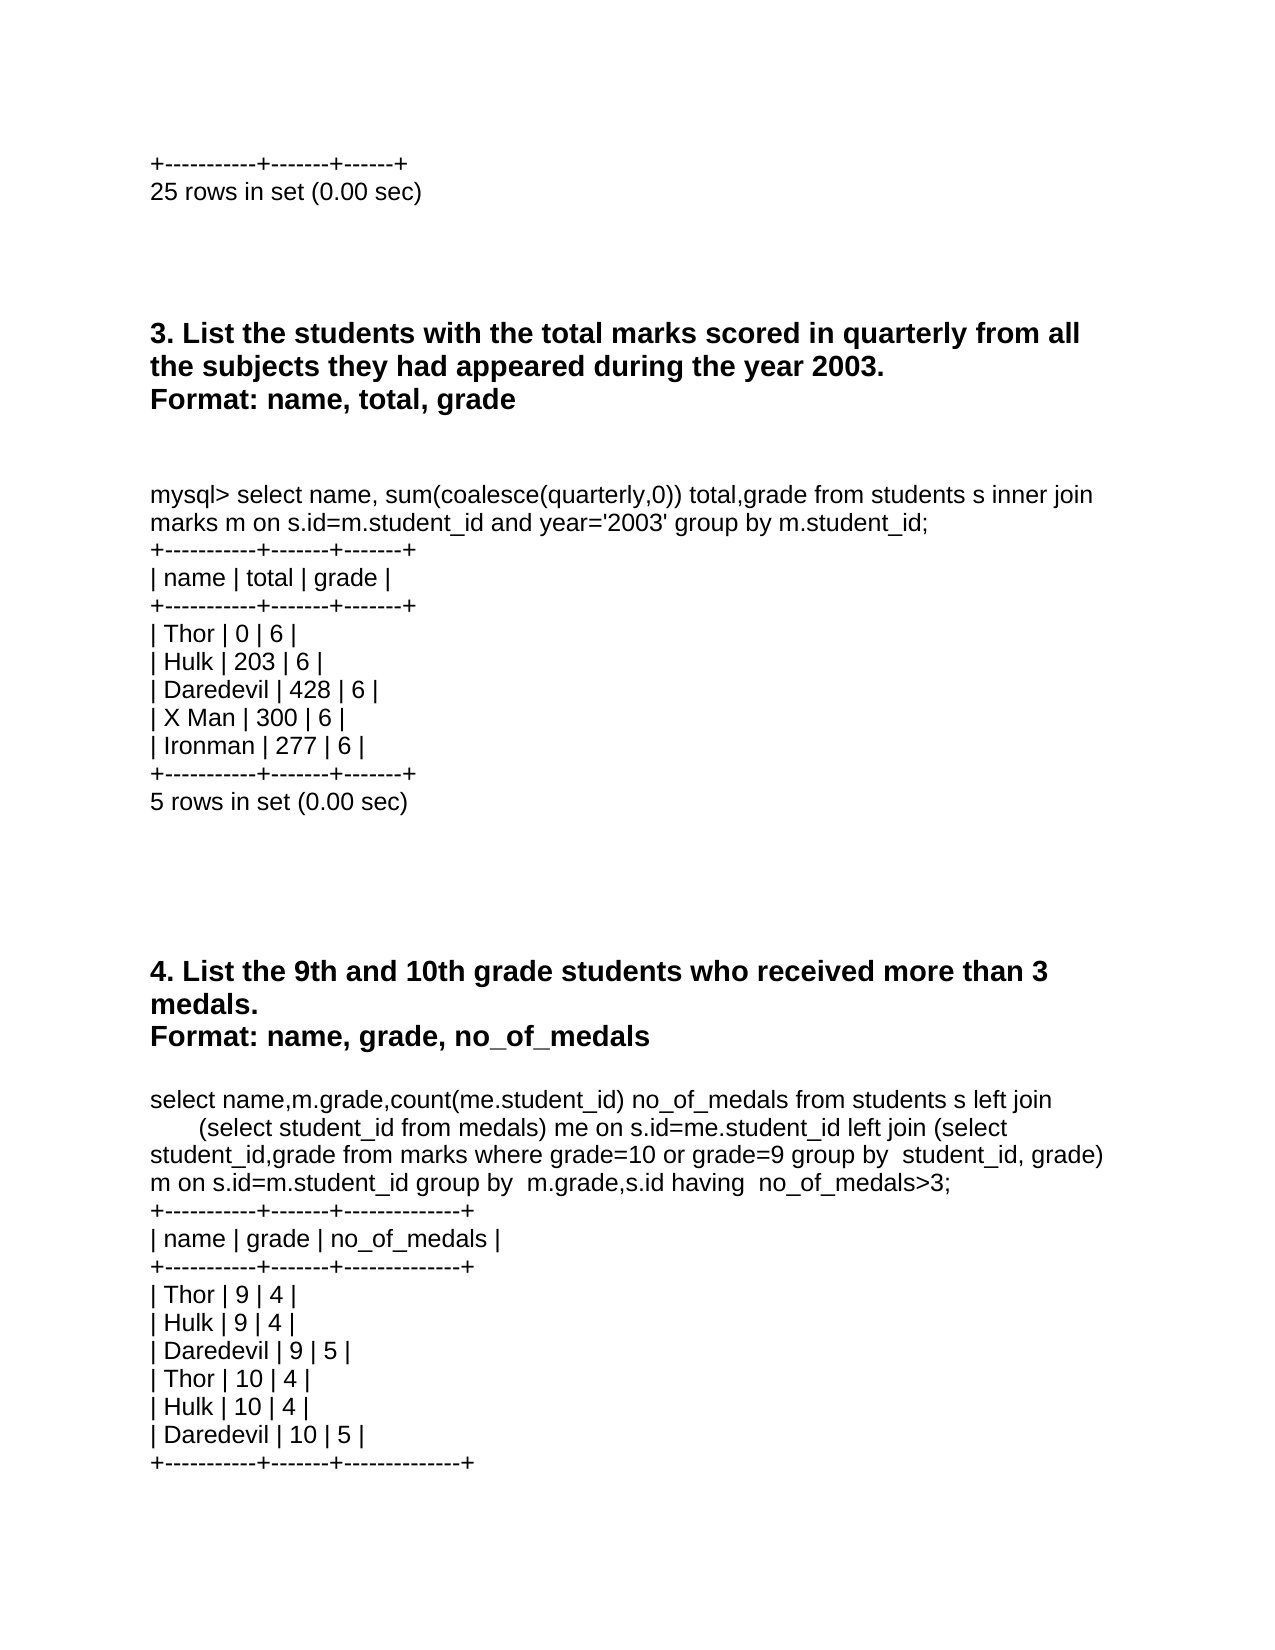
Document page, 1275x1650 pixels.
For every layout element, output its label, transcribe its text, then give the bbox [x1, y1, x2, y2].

text Format: name, total, grade [150, 383, 1125, 415]
text | Thor | 0 | 6 | [150, 620, 1125, 648]
text | Thor | 10 | 4 | [150, 1365, 1125, 1393]
text 25 rows in set (0.00 sec) [150, 178, 1125, 206]
text 5 rows in set (0.00 sec) [150, 788, 1125, 816]
text | X Man | 300 | 6 | [150, 704, 1125, 732]
text select name,m.grade,count(me.student_id) no_of_medals from students s left join [150, 1086, 1125, 1113]
text 4. List the 9th and 10th grade students who received more than 3 medals. [150, 955, 1125, 1020]
text | name | grade | no_of_medals | [150, 1225, 1125, 1253]
text Format: name, grade, no_of_medals [150, 1020, 1125, 1053]
text +-----------+-------+-------+ [150, 536, 1125, 564]
text | Thor | 9 | 4 | [150, 1281, 1125, 1309]
text | name | total | grade | [150, 564, 1125, 592]
text | Daredevil | 428 | 6 | [150, 676, 1125, 704]
text | Ironman | 277 | 6 | [150, 732, 1125, 760]
text +-----------+-------+-------+ [150, 760, 1125, 788]
text +-----------+-------+--------------+ [150, 1448, 1125, 1476]
text | Hulk | 9 | 4 | [150, 1309, 1125, 1337]
text +-----------+-------+--------------+ [150, 1253, 1125, 1281]
text | Daredevil | 9 | 5 | [150, 1337, 1125, 1365]
text 3. List the students with the total marks scored in quarterly from all the subjects they had appeared during the year 2003. [150, 317, 1125, 383]
text | Hulk | 10 | 4 | [150, 1393, 1125, 1421]
text | Daredevil | 10 | 5 | [150, 1421, 1125, 1448]
text mysql> select name, sum(coalesce(quarterly,0)) total,grade from students s inner join marks m on s.id=m.student_id and year='2003' group by m.student_id; [150, 481, 1125, 536]
text (select student_id from medals) me on s.id=me.student_id left join (select student_id,grade from marks where grade=10 or grade=9 group by student_id, grade) m on s.id=m.student_id group by m.grade,s.id having no_of_medals>3; [150, 1113, 1125, 1197]
text +-----------+-------+--------------+ [150, 1197, 1125, 1225]
text | Hulk | 203 | 6 | [150, 648, 1125, 676]
text +-----------+-------+-------+ [150, 592, 1125, 620]
text +-----------+-------+------+ [150, 150, 1125, 178]
